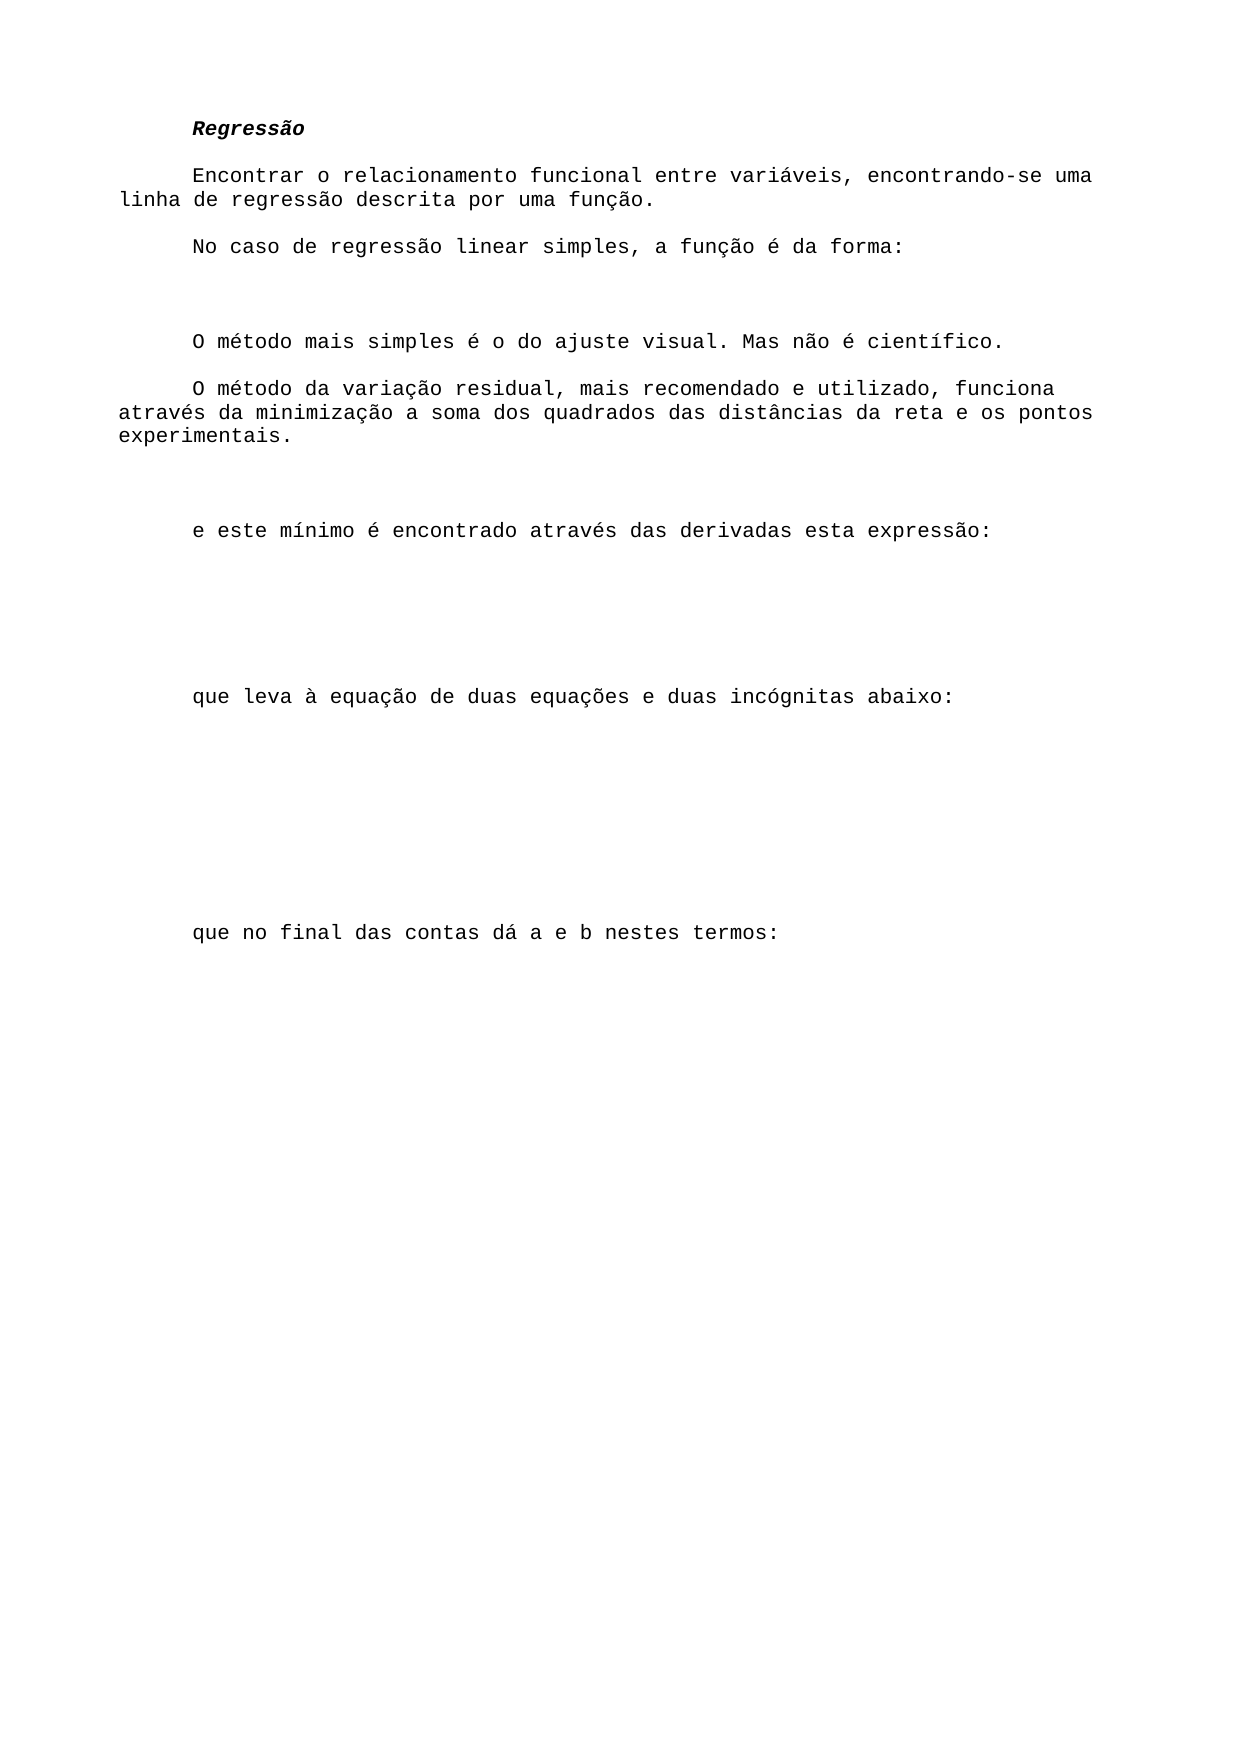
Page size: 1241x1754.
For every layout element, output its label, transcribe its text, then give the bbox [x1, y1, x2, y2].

text Encontrar o relacionamento funcional entre variáveis, encontrando-se uma linha de regressão descrita por uma função. [118, 165, 1122, 213]
text Regressão [118, 118, 1122, 142]
text e este mínimo é encontrado através das derivadas esta expressão: [118, 520, 1122, 544]
text que leva à equação de duas equações e duas incógnitas abaixo: [118, 686, 1122, 709]
text que no final das contas dá a e b nestes termos: [118, 922, 1122, 946]
text O método mais simples é o do ajuste visual. Mas não é científico. [118, 331, 1122, 354]
text O método da variação residual, mais recomendado e utilizado, funciona através da minimização a soma dos quadrados das distâncias da reta e os pontos experimentais. [118, 378, 1122, 449]
text No caso de regressão linear simples, a função é da forma: [118, 236, 1122, 260]
